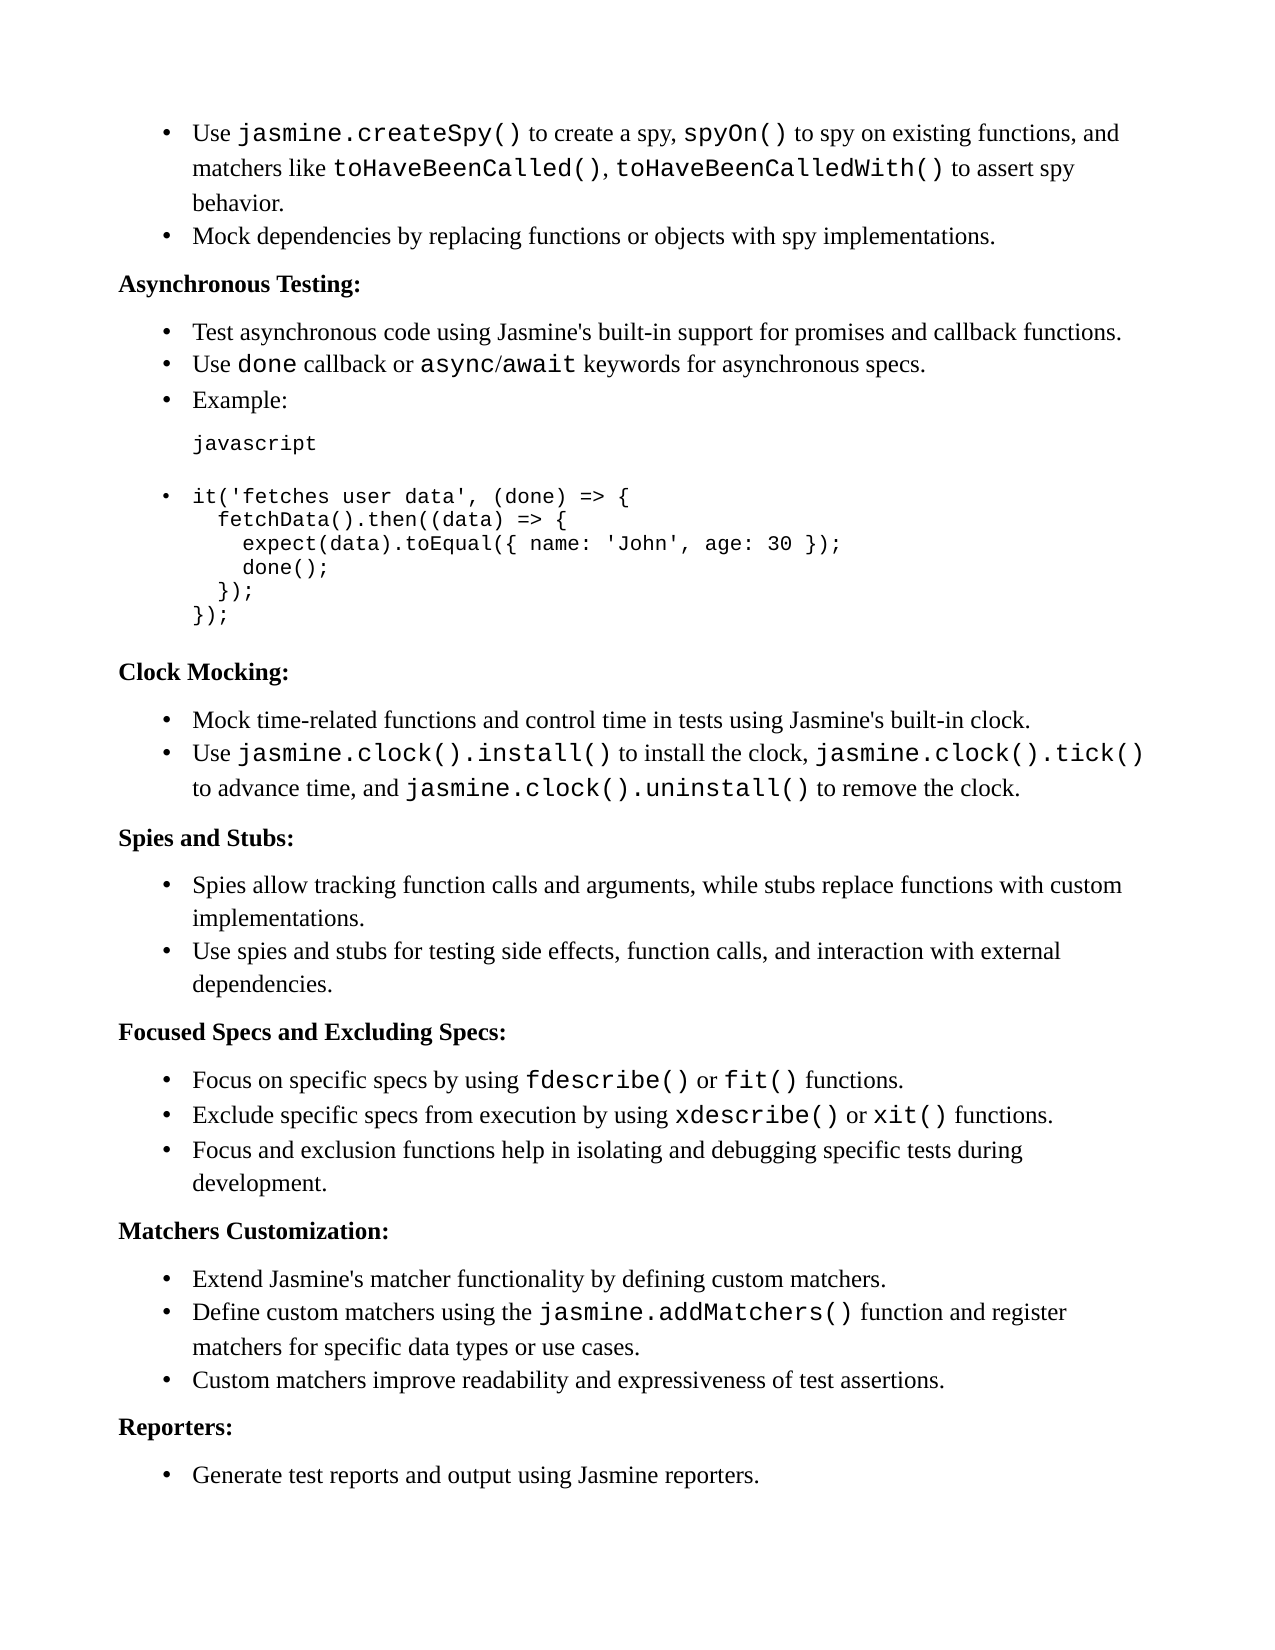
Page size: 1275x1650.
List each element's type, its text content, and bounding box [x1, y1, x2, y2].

list }); [162, 580, 1157, 604]
list Use jasmine.createSpy() to create a spy, spyOn() to spy on existing functions, and matchers like toHaveBeenCalled(), toHaveBeenCalledWith() to assert spy behavior. [162, 118, 1157, 217]
text Focused Specs and Excluding Specs: [118, 1017, 1157, 1046]
list Spies allow tracking function calls and arguments, while stubs replace functions with custom implementations. [162, 870, 1157, 932]
list done(); [162, 557, 1157, 580]
list Use spies and stubs for testing side effects, function calls, and interaction with external dependencies. [162, 936, 1157, 998]
list it('fetches user data', (done) => { [162, 486, 1157, 509]
list fetchData().then((data) => { [162, 509, 1157, 533]
text Asynchronous Testing: [118, 269, 1157, 298]
list Test asynchronous code using Jasmine's built-in support for promises and callback functions. [162, 317, 1157, 345]
list Exclude specific specs from execution by using xdescribe() or xit() functions. [162, 1100, 1157, 1131]
list Focus and exclusion functions help in isolating and debugging specific tests during development. [162, 1136, 1157, 1197]
list Use done callback or async/await keywords for asynchronous specs. [162, 349, 1157, 380]
list expect(data).toEqual({ name: 'John', age: 30 }); [162, 533, 1157, 557]
list Example: [162, 385, 1157, 414]
list Generate test reports and output using Jasmine reporters. [162, 1460, 1157, 1489]
list Mock dependencies by replacing functions or objects with spy implementations. [162, 221, 1157, 250]
text Reporters: [118, 1412, 1157, 1441]
list javascript [162, 433, 1157, 456]
list }); [162, 604, 1157, 628]
list Focus on specific specs by using fdescribe() or fit() functions. [162, 1065, 1157, 1096]
list Define custom matchers using the jasmine.addMatchers() function and register matchers for specific data types or use cases. [162, 1297, 1157, 1361]
list Mock time-related functions and control time in tests using Jasmine's built-in clock. [162, 705, 1157, 733]
text Spies and Stubs: [118, 823, 1157, 852]
text Matchers Customization: [118, 1216, 1157, 1245]
list Extend Jasmine's matcher functionality by defining custom matchers. [162, 1264, 1157, 1292]
text Clock Mocking: [118, 657, 1157, 686]
list Use jasmine.clock().install() to install the clock, jasmine.clock().tick() to advance time, and jasmine.clock().uninstall() to remove the clock. [162, 738, 1157, 804]
list Custom matchers improve readability and expressiveness of test assertions. [162, 1365, 1157, 1394]
